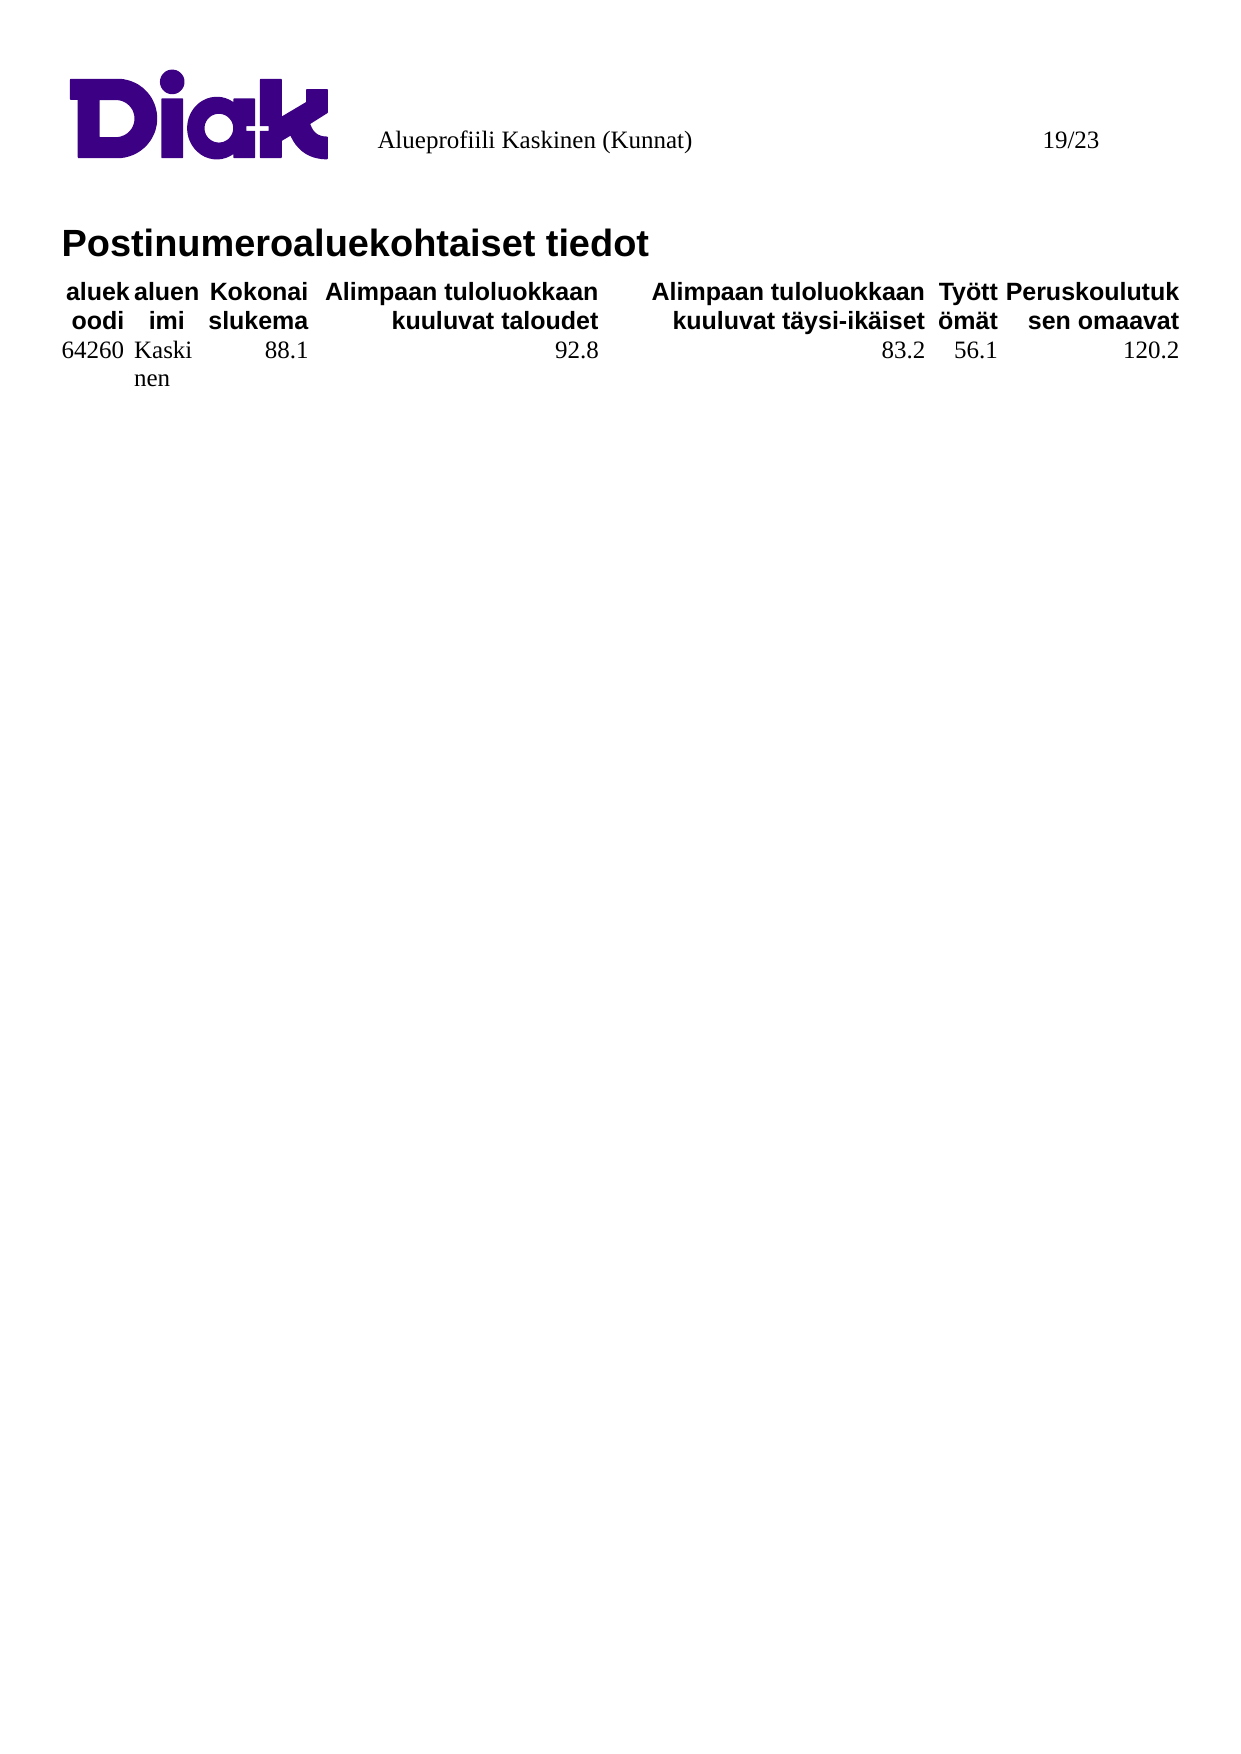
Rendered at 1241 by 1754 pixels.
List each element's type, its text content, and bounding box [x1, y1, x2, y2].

table_cell 64260 [61, 335, 134, 392]
table_cell 56.1 [925, 335, 998, 392]
table_header Kokonaislukema [199, 277, 308, 335]
table_cell Kaskinen [134, 335, 199, 392]
table_header Peruskoulutuksen omaavat [998, 277, 1179, 335]
table_cell 92.8 [308, 335, 598, 392]
table_header Alimpaan tuloluokkaan kuuluvat taloudet [308, 277, 598, 335]
table_header Työttömät [925, 277, 998, 335]
table_cell 120.2 [998, 335, 1179, 392]
table_header Alimpaan tuloluokkaan kuuluvat täysi-ikäiset [599, 277, 925, 335]
table_header aluekoodi [61, 277, 134, 335]
table_cell 88.1 [199, 335, 308, 392]
table_cell 83.2 [599, 335, 925, 392]
subtitle Postinumeroaluekohtaiset tiedot [61, 221, 1179, 265]
table_header aluenimi [134, 277, 199, 335]
